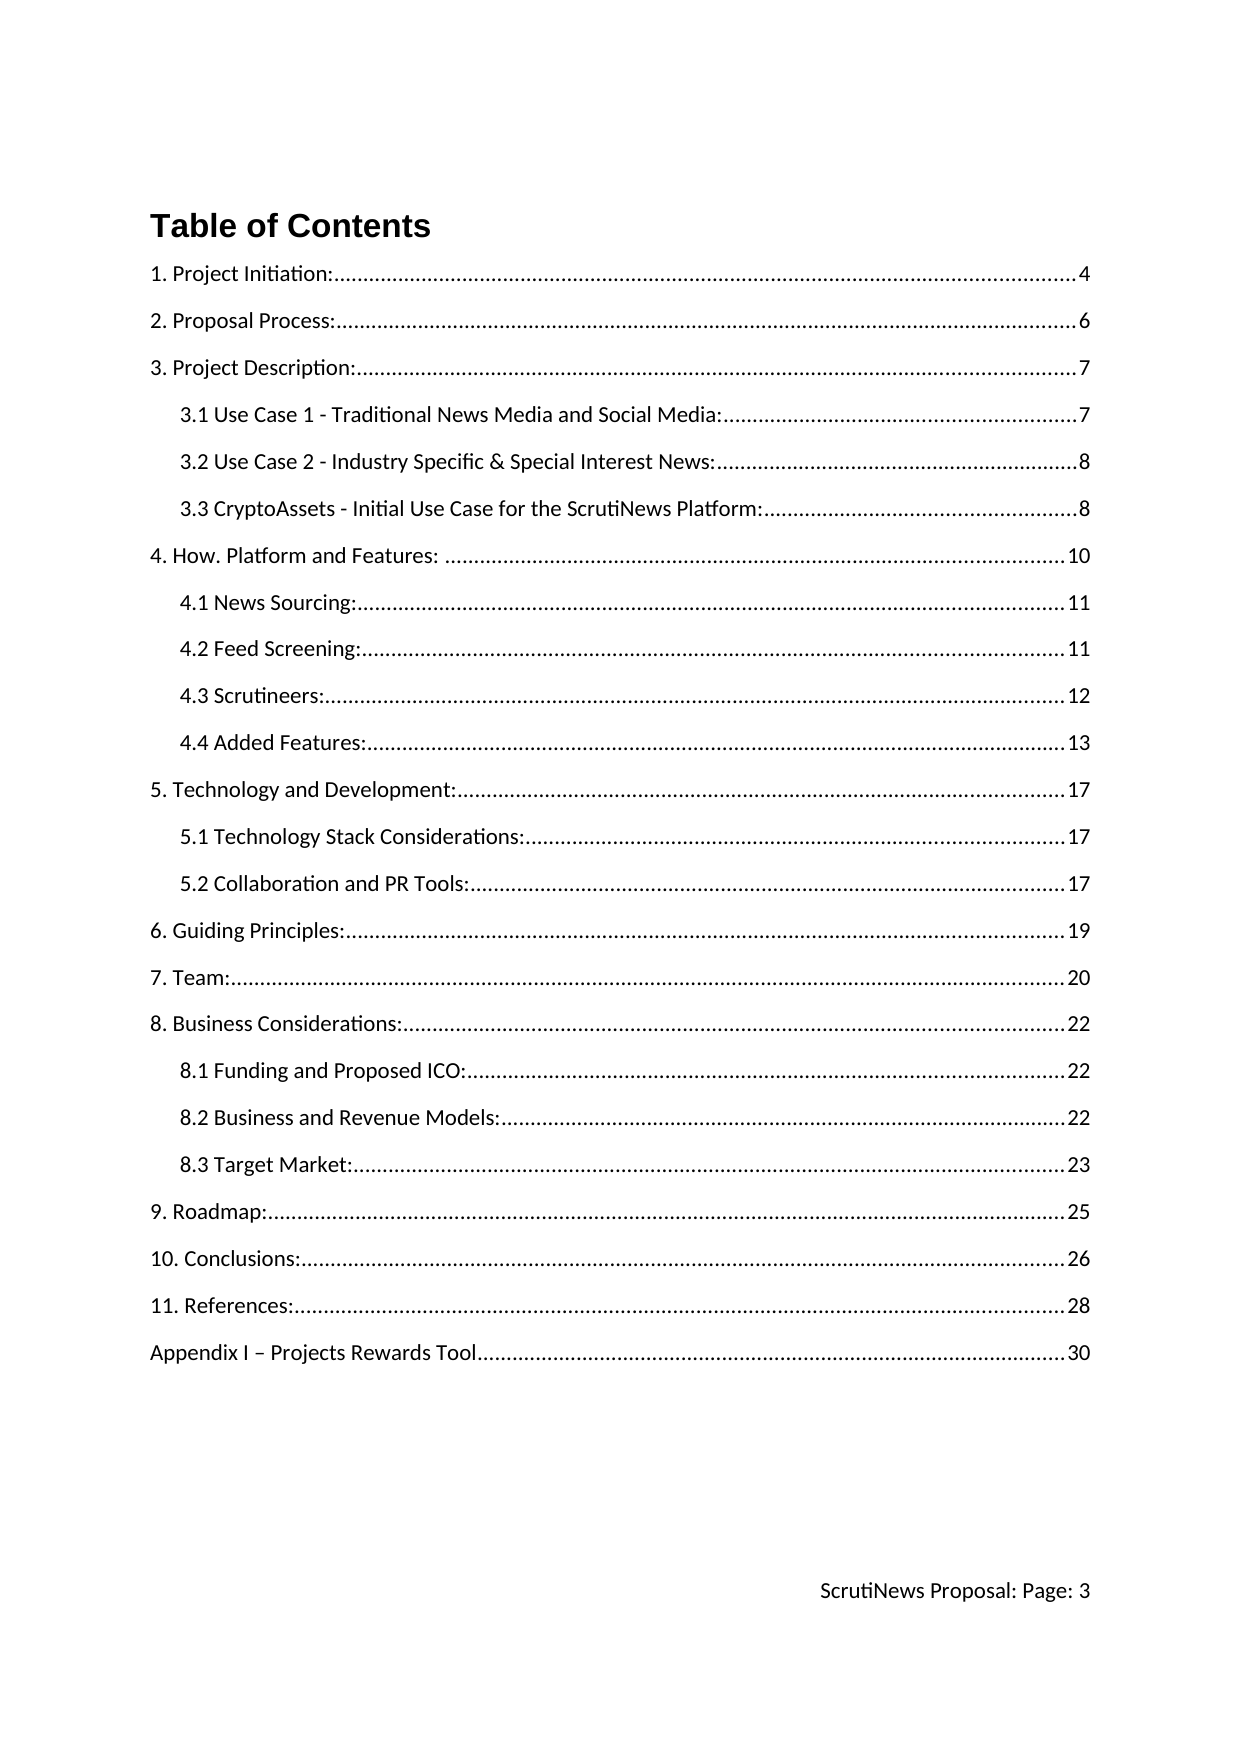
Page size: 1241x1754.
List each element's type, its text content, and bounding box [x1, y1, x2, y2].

text 6. Guiding Principles: 19 [150, 916, 1090, 944]
text 8. Business Considerations: 22 [150, 1009, 1090, 1038]
text 5.1 Technology Stack Considerations: 17 [179, 822, 1090, 850]
text 8.2 Business and Revenue Models: 22 [179, 1103, 1090, 1131]
text 10. Conclusions: 26 [150, 1244, 1090, 1272]
text 3.3 CryptoAssets - Initial Use Case for the ScrutiNews Platform: 8 [179, 494, 1090, 522]
text 5.2 Collaboration and PR Tools: 17 [179, 869, 1090, 897]
text 8.1 Funding and Proposed ICO: 22 [179, 1056, 1090, 1084]
text 9. Roadmap: 25 [150, 1197, 1090, 1225]
text 4.2 Feed Screening: 11 [179, 634, 1090, 663]
subtitle Table of Contents [150, 206, 1090, 244]
text Appendix I – Projects Rewards Tool 30 [150, 1338, 1090, 1366]
text 4.1 News Sourcing: 11 [179, 588, 1090, 616]
text 11. References: 28 [150, 1291, 1090, 1319]
text 2. Proposal Process: 6 [150, 306, 1090, 334]
text 4.3 Scrutineers: 12 [179, 681, 1090, 709]
text 5. Technology and Development: 17 [150, 775, 1090, 803]
text 7. Team: 20 [150, 963, 1090, 991]
text 3.1 Use Case 1 - Traditional News Media and Social Media: 7 [179, 400, 1090, 428]
text 3. Project Description: 7 [150, 353, 1090, 381]
text 4. How. Platform and Features: 10 [150, 541, 1090, 569]
text 4.4 Added Features: 13 [179, 728, 1090, 756]
text 3.2 Use Case 2 - Industry Specific & Special Interest News: 8 [179, 447, 1090, 475]
text 1. Project Initiation: 4 [150, 259, 1090, 288]
text 8.3 Target Market: 23 [179, 1150, 1090, 1178]
